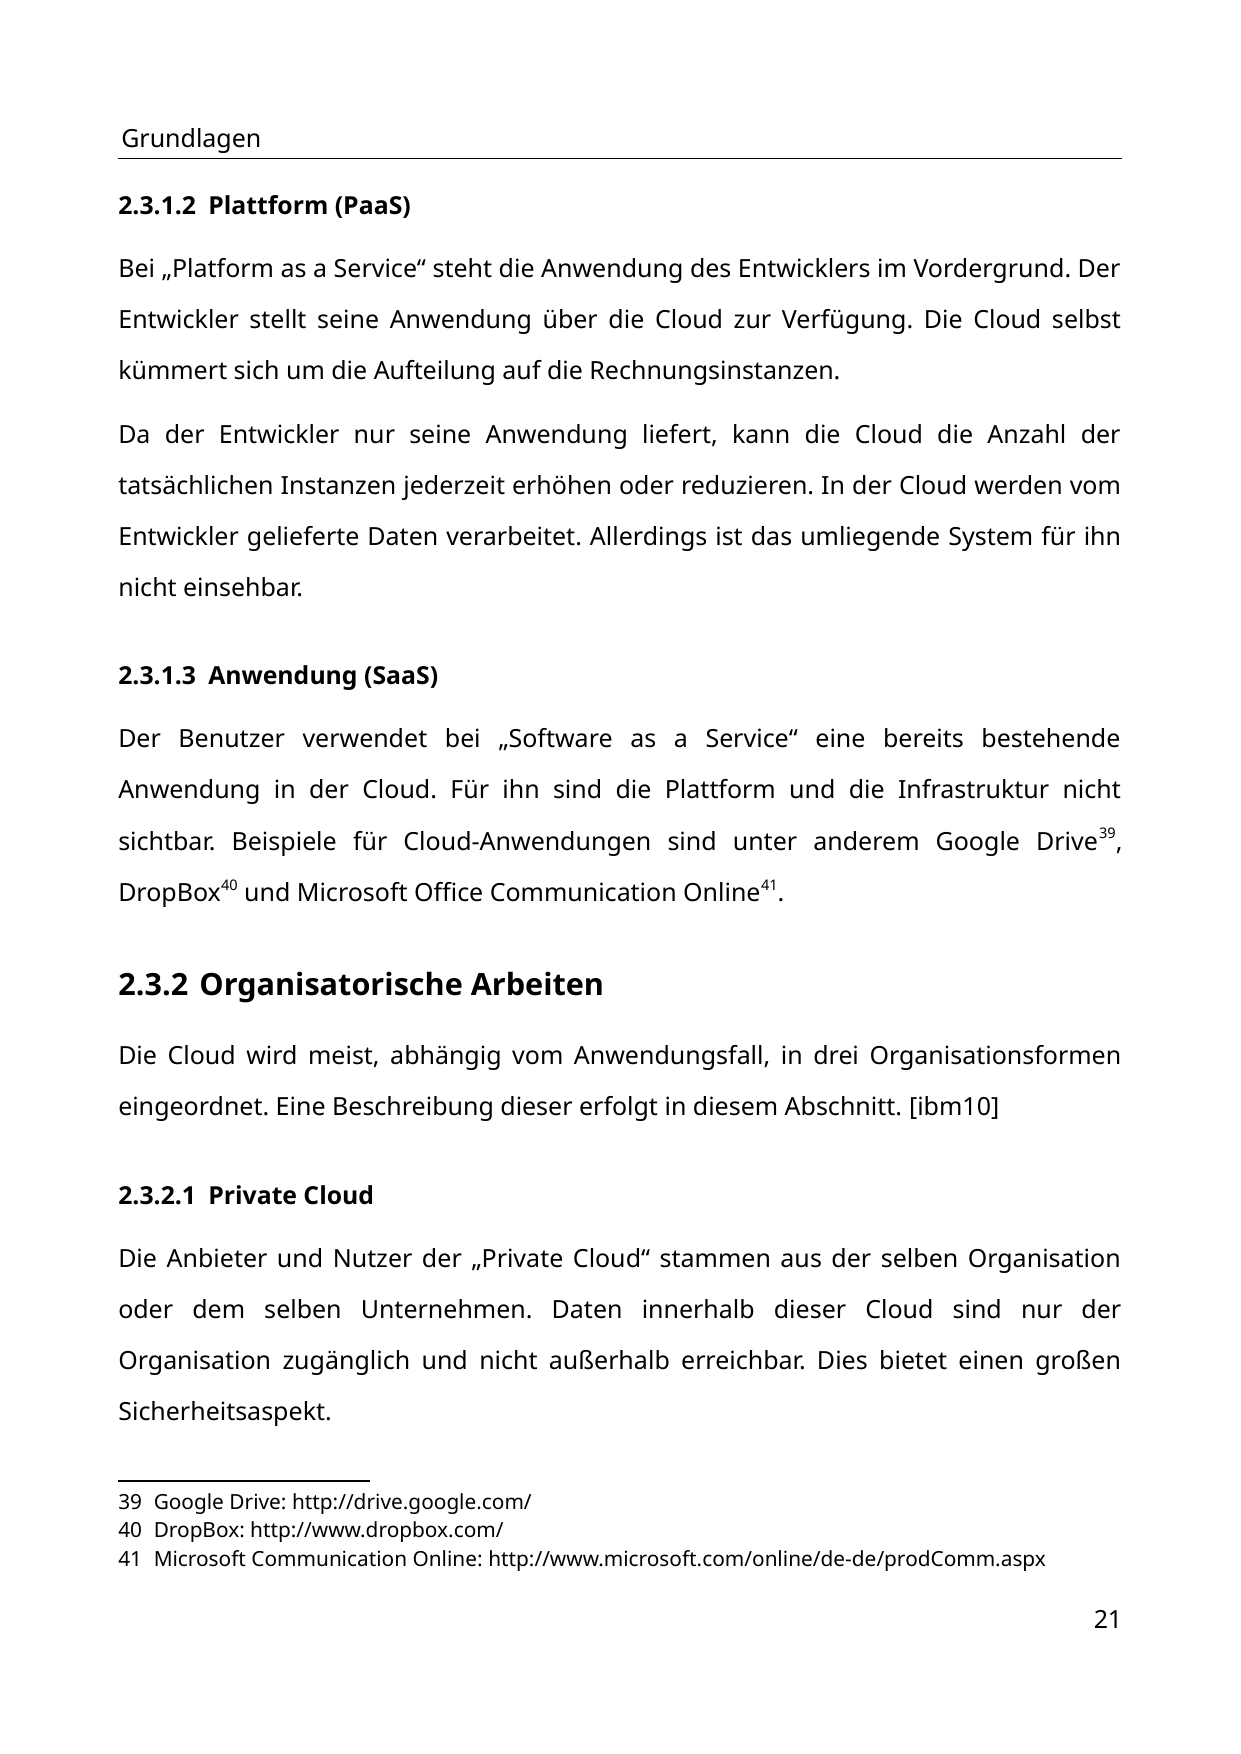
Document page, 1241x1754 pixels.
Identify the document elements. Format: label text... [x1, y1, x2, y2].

text Da der Entwickler nur seine Anwendung liefert, kann die Cloud die Anzahl der tatsächlichen Instanzen jederzeit erhöhen oder reduzieren. In der Cloud werden vom Entwickler gelieferte Daten verarbeitet. Allerdings ist das umliegende System für ihn nicht einsehbar. [118, 416, 1122, 603]
subtitle Anwendung (SaaS) [118, 658, 1122, 692]
text Google Drive: http://drive.google.com/ [118, 1487, 1122, 1515]
subtitle Organisatorische Arbeiten [118, 963, 1122, 1004]
text Microsoft Communication Online: http://www.microsoft.com/online/de-de/prodComm.aspx [118, 1544, 1122, 1572]
text Die Anbieter und Nutzer der „Private Cloud“ stammen aus der selben Organisation oder dem selben Unternehmen. Daten innerhalb dieser Cloud sind nur der Organisation zugänglich und nicht außerhalb erreichbar. Dies bietet einen großen Sicherheitsaspekt. [118, 1241, 1122, 1428]
text DropBox: http://www.dropbox.com/ [118, 1515, 1122, 1544]
subtitle Private Cloud [118, 1177, 1122, 1211]
text Bei „Platform as a Service“ steht die Anwendung des Entwicklers im Vordergrund. Der Entwickler stellt seine Anwendung über die Cloud zur Verfügung. Die Cloud selbst kümmert sich um die Aufteilung auf die Rechnungsinstanzen. [118, 251, 1122, 387]
text Die Cloud wird meist, abhängig vom Anwendungsfall, in drei Organisationsformen eingeordnet. Eine Beschreibung dieser erfolgt in diesem Abschnitt. [ibm10] [118, 1038, 1122, 1123]
text Der Benutzer verwendet bei „Software as a Service“ eine bereits bestehende Anwendung in der Cloud. Für ihn sind die Plattform und die Infrastruktur nicht sichtbar. Beispiele für Cloud-Anwendungen sind unter anderem Google Drive, DropBox und Microsoft Office Communication Online. [118, 721, 1122, 908]
subtitle Plattform (PaaS) [118, 188, 1122, 221]
